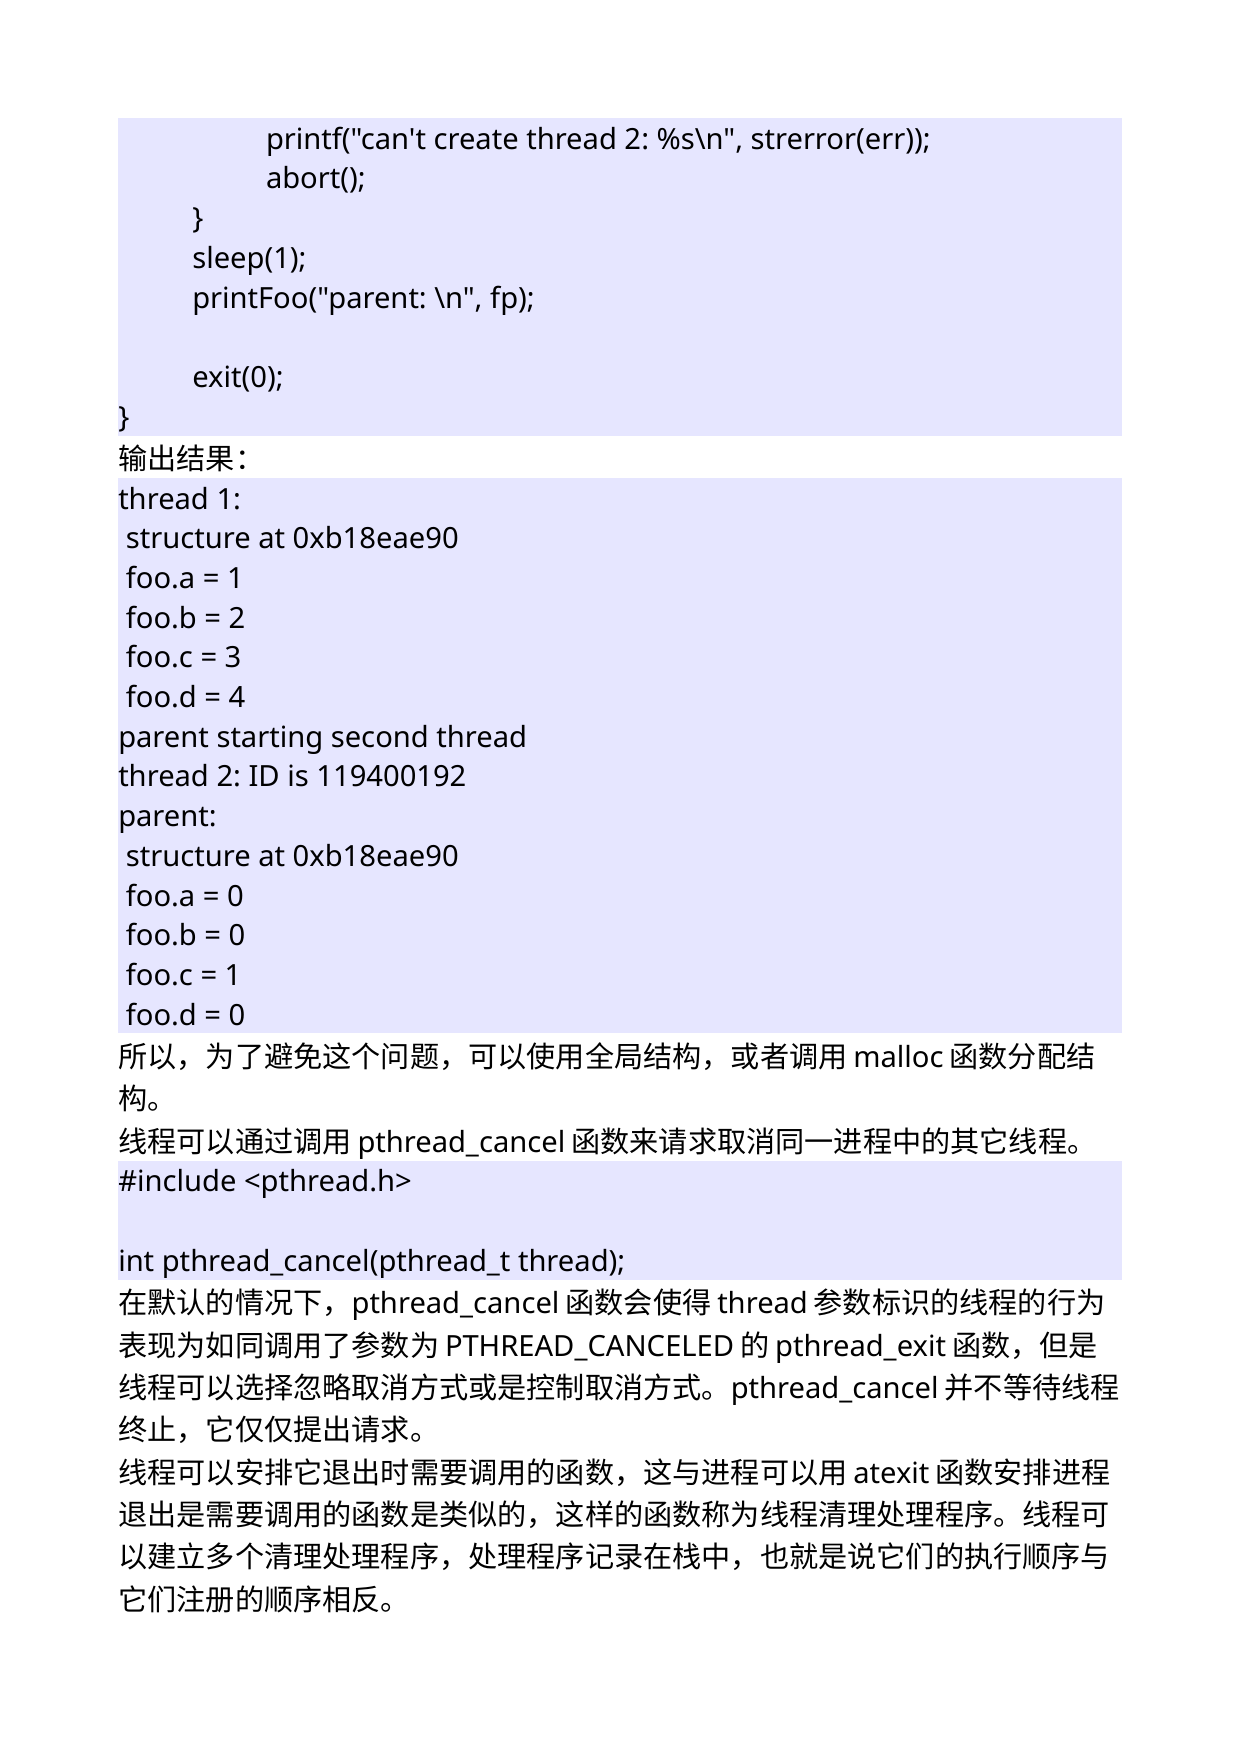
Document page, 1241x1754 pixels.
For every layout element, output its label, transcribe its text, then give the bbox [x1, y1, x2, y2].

text structure at 0xb18eae90 [118, 835, 1122, 875]
text #include <pthread.h> [118, 1161, 1122, 1200]
text thread 1: [118, 478, 1122, 518]
text parent starting second thread [118, 716, 1122, 756]
text exit(0); [118, 356, 1122, 396]
text structure at 0xb18eae90 [118, 518, 1122, 557]
text sleep(1); [118, 237, 1122, 277]
text foo.c = 1 [118, 954, 1122, 994]
text foo.d = 4 [118, 676, 1122, 716]
text 线程可以通过调用pthread_cancel函数来请求取消同一进程中的其它线程。 [118, 1118, 1122, 1161]
text } [118, 197, 1122, 237]
text abort(); [118, 158, 1122, 197]
text 输出结果： [118, 436, 1122, 478]
text printf("can't create thread 2: %s\n", strerror(err)); [118, 118, 1122, 158]
text foo.d = 0 [118, 994, 1122, 1033]
text parent: [118, 795, 1122, 835]
text foo.b = 2 [118, 597, 1122, 637]
text foo.a = 1 [118, 557, 1122, 597]
text 线程可以安排它退出时需要调用的函数，这与进程可以用atexit函数安排进程退出是需要调用的函数是类似的，这样的函数称为线程清理处理程序。线程可以建立多个清理处理程序，处理程序记录在栈中，也就是说它们的执行顺序与它们注册的顺序相反。 [118, 1449, 1122, 1618]
text foo.c = 3 [118, 637, 1122, 676]
text foo.b = 0 [118, 914, 1122, 954]
text int pthread_cancel(pthread_t thread); [118, 1240, 1122, 1280]
text thread 2: ID is 119400192 [118, 756, 1122, 795]
text printFoo("parent: \n", fp); [118, 277, 1122, 317]
text 在默认的情况下，pthread_cancel函数会使得thread参数标识的线程的行为表现为如同调用了参数为PTHREAD_CANCELED的pthread_exit函数，但是线程可以选择忽略取消方式或是控制取消方式。pthread_cancel并不等待线程终止，它仅仅提出请求。 [118, 1280, 1122, 1449]
text 所以，为了避免这个问题，可以使用全局结构，或者调用malloc函数分配结构。 [118, 1033, 1122, 1118]
text } [118, 396, 1122, 436]
text foo.a = 0 [118, 875, 1122, 914]
